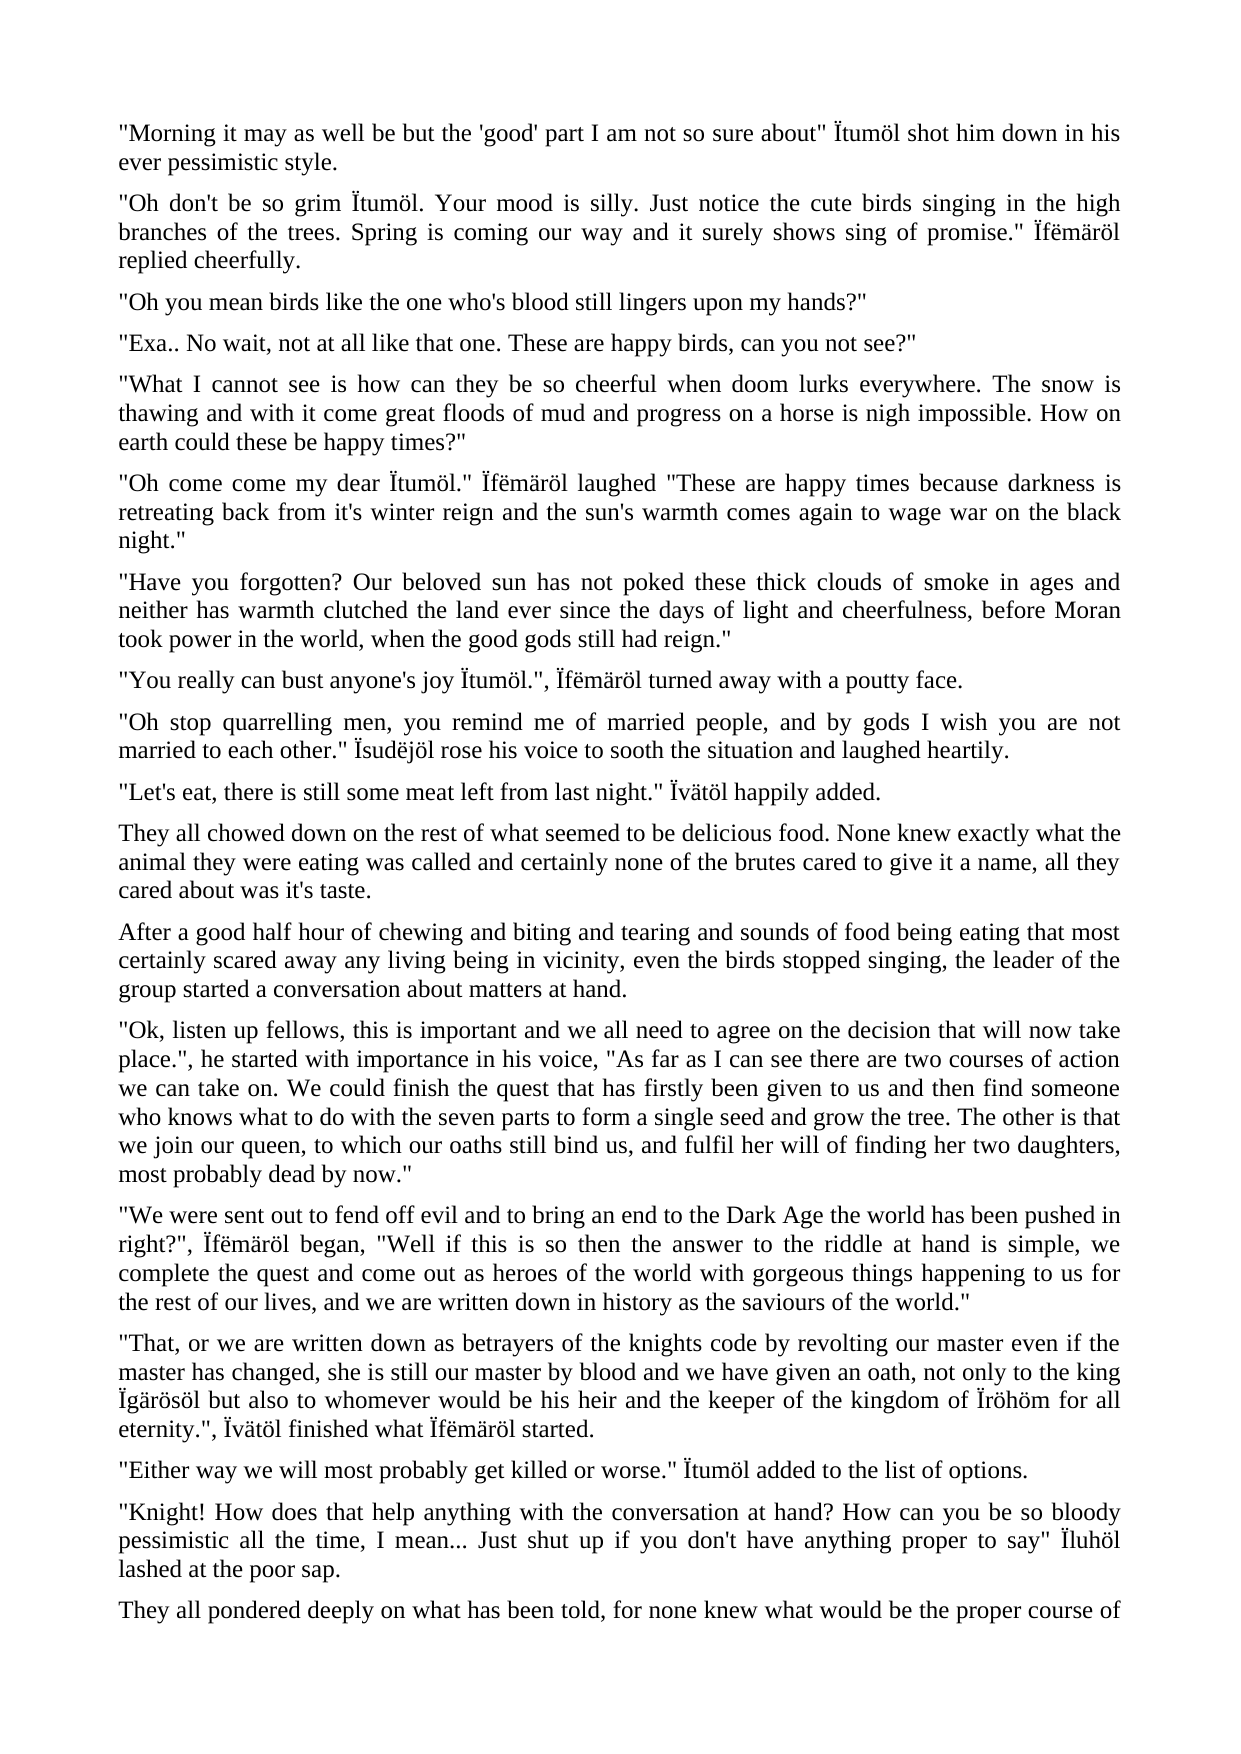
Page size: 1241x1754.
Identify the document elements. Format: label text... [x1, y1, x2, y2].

text "Oh don't be so grim Ïtumöl. Your mood is silly. Just notice the cute birds singing in the high branches of the trees. Spring is coming our way and it surely shows sing of promise." Ïfëmäröl replied cheerfully. [118, 188, 1122, 274]
text "Oh you mean birds like the one who's blood still lingers upon my hands?" [118, 287, 1122, 316]
text "We were sent out to fend off evil and to bring an end to the Dark Age the world has been pushed in right?", Ïfëmäröl began, "Well if this is so then the answer to the riddle at hand is simple, we complete the quest and come out as heroes of the world with gorgeous things happening to us for the rest of our lives, and we are written down in history as the saviours of the world." [118, 1201, 1122, 1316]
text "Oh stop quarrelling men, you remind me of married people, and by gods I wish you are not married to each other." Ïsudëjöl rose his voice to sooth the situation and laughed heartily. [118, 707, 1122, 764]
text "Exa.. No wait, not at all like that one. These are happy birds, can you not see?" [118, 328, 1122, 357]
text "Morning it may as well be but the 'good' part I am not so sure about" Ïtumöl shot him down in his ever pessimistic style. [118, 118, 1122, 176]
text "That, or we are written down as betrayers of the knights code by revolting our master even if the master has changed, she is still our master by blood and we have given an oath, not only to the king Ïgärösöl but also to whomever would be his heir and the keeper of the kingdom of Ïröhöm for all eternity.", Ïvätöl finished what Ïfëmäröl started. [118, 1328, 1122, 1443]
text They all chowed down on the rest of what seemed to be delicious food. None knew exactly what the animal they were eating was called and certainly none of the brutes cared to give it a name, all they cared about was it's taste. [118, 818, 1122, 904]
text "What I cannot see is how can they be so cheerful when doom lurks everywhere. The snow is thawing and with it come great floods of mud and progress on a horse is nigh impossible. How on earth could these be happy times?" [118, 369, 1122, 456]
text "Either way we will most probably get killed or worse." Ïtumöl added to the list of options. [118, 1456, 1122, 1484]
text After a good half hour of chewing and biting and tearing and sounds of food being eating that most certainly scared away any living being in vicinity, even the birds stopped singing, the leader of the group started a conversation about matters at hand. [118, 917, 1122, 1003]
text "Let's eat, there is still some meat left from last night." Ïvätöl happily added. [118, 777, 1122, 806]
text "Oh come come my dear Ïtumöl." Ïfëmäröl laughed "These are happy times because darkness is retreating back from it's winter reign and the sun's warmth comes again to wage war on the black night." [118, 468, 1122, 554]
text "Knight! How does that help anything with the conversation at hand? How can you be so bloody pessimistic all the time, I mean... Just shut up if you don't have anything proper to say" Ïluhöl lashed at the poor sap. [118, 1497, 1122, 1583]
text They all pondered deeply on what has been told, for none knew what would be the proper course of [118, 1596, 1122, 1624]
text "Have you forgotten? Our beloved sun has not poked these thick clouds of smoke in ages and neither has warmth clutched the land ever since the days of light and cheerfulness, before Moran took power in the world, when the good gods still had reign." [118, 567, 1122, 653]
text "Ok, listen up fellows, this is important and we all need to agree on the decision that will now take place.", he started with importance in his voice, "As far as I can see there are two courses of action we can take on. We could finish the quest that has firstly been given to us and then find someone who knows what to do with the seven parts to form a single seed and grow the tree. The other is that we join our queen, to which our oaths still bind us, and fulfil her will of finding her two daughters, most probably dead by now." [118, 1016, 1122, 1188]
text "You really can bust anyone's joy Ïtumöl.", Ïfëmäröl turned away with a poutty face. [118, 666, 1122, 694]
